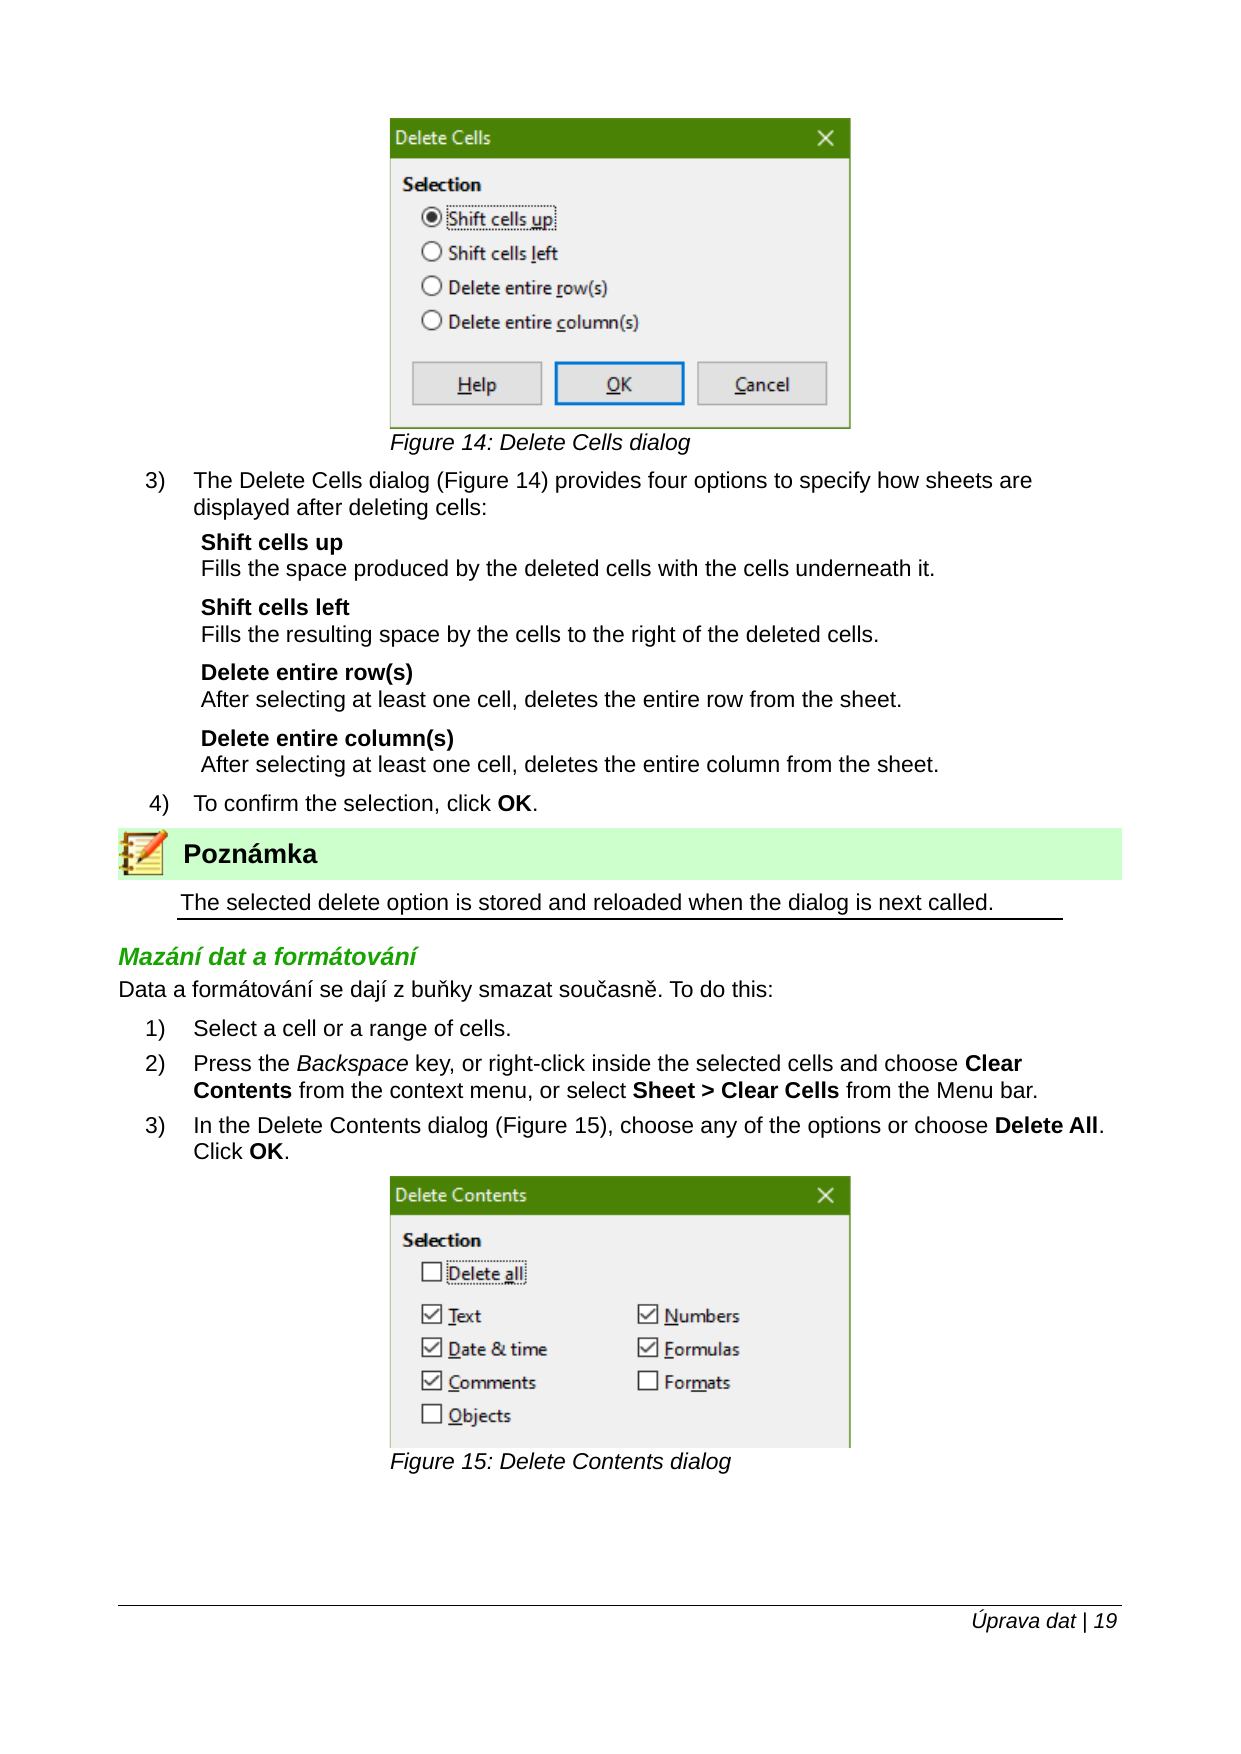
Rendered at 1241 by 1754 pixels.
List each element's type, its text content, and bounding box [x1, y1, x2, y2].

text Fills the resulting space by the cells to the right of the deleted cells. [201, 621, 1122, 647]
list To confirm the selection, click OK. [169, 790, 1122, 816]
text The selected delete option is stored and reloaded when the dialog is next called. [177, 886, 1063, 918]
subtitle Mazání dat a formátování [118, 941, 1122, 970]
list The Delete Cells dialog (Figure 14) provides four options to specify how sheets are displayed after deleting cells: [165, 467, 1122, 520]
list In the Delete Contents dialog (Figure 15), choose any of the options or choose Delete All. Click OK. [165, 1112, 1122, 1164]
list Select a cell or a range of cells. [165, 1015, 1122, 1041]
text Figure 15: Delete Contents dialog [390, 1448, 851, 1474]
text After selecting at least one cell, deletes the entire column from the sheet. [201, 751, 1122, 777]
text Fills the space produced by the deleted cells with the cells underneath it. [201, 555, 1122, 582]
list Data a formátování se dají z buňky smazat současně. To do this: [118, 976, 1122, 1002]
text After selecting at least one cell, deletes the entire row from the sheet. [201, 686, 1122, 712]
picture [389, 118, 851, 429]
picture [389, 1176, 851, 1448]
text Delete entire row(s) [201, 659, 1122, 686]
picture [119, 828, 170, 879]
text Shift cells left [201, 594, 1122, 621]
list Press the Backspace key, or right-click inside the selected cells and choose Clear Contents from the context menu, or select Sheet > Clear Cells from the Menu bar. [165, 1050, 1122, 1103]
text Figure 14: Delete Cells dialog [390, 429, 851, 455]
text Delete entire column(s) [201, 724, 1122, 751]
text Shift cells up [201, 529, 1122, 555]
subtitle Poznámka [118, 828, 1122, 880]
